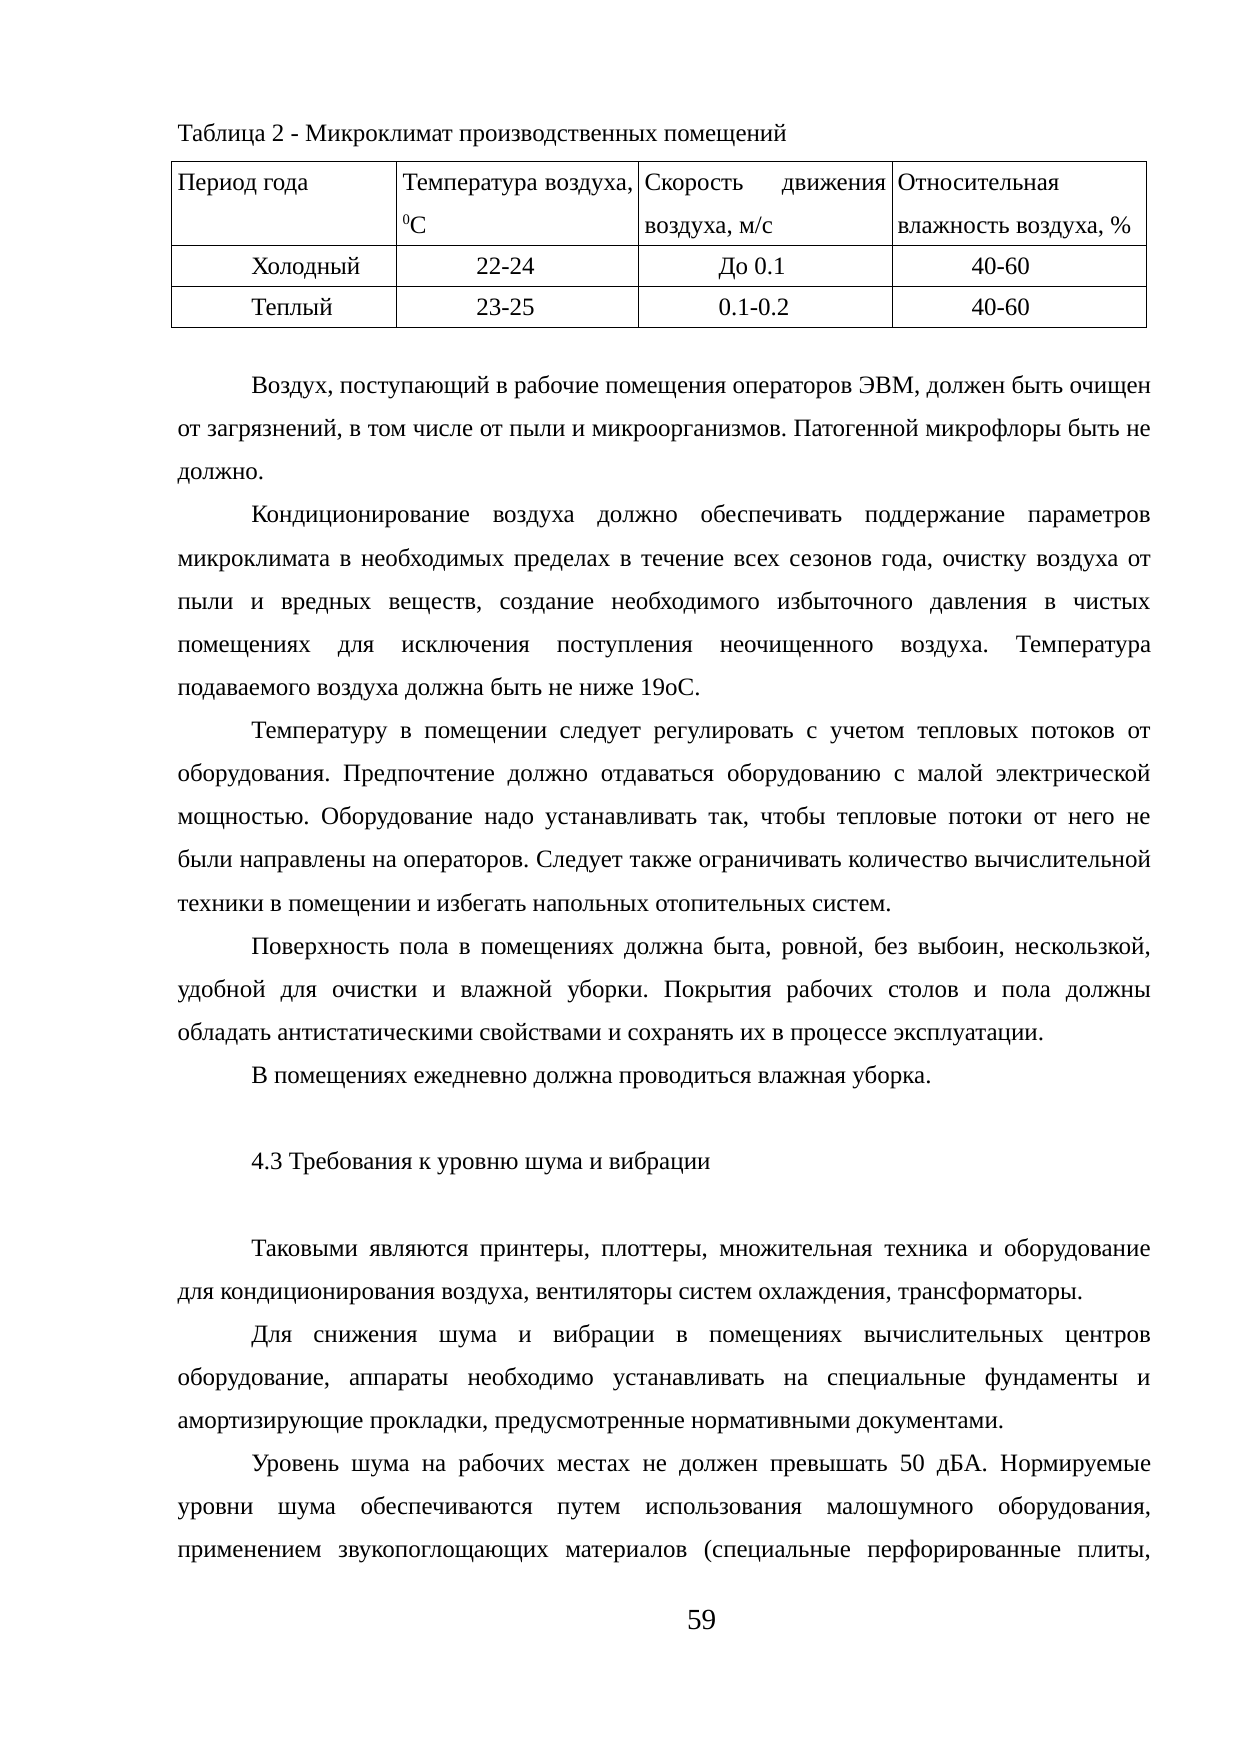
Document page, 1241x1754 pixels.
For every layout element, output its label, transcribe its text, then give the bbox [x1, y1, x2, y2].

table_cell Теплый [172, 287, 396, 327]
text Температуру в помещении следует регулировать с учетом тепловых потоков от оборудования. Предпочтение должно отдаваться оборудованию с малой электрической мощностью. Оборудование надо устанавливать так, чтобы тепловые потоки от него не были направлены на операторов. Следует также ограничивать количество вычислительной техники в помещении и избегать напольных отопительных систем. [177, 715, 1152, 916]
table_cell 0.1-0.2 [639, 287, 892, 327]
text Воздух, поступающий в рабочие помещения операторов ЭВМ, должен быть очищен от загрязнений, в том числе от пыли и микроорганизмов. Патогенной микрофлоры быть не должно. [177, 370, 1152, 485]
text Поверхность пола в помещениях должна быта, ровной, без выбоин, нескользкой, удобной для очистки и влажной уборки. Покрытия рабочих столов и пола должны обладать антистатическими свойствами и сохранять их в процессе эксплуатации. [177, 931, 1152, 1046]
subtitle 4.3 Требования к уровню шума и вибрации [177, 1146, 1152, 1175]
table_header Относительная влажность воздуха, % [893, 162, 1146, 245]
text Таковыми являются принтеры, плоттеры, множительная техника и оборудование для кондиционирования воздуха, вентиляторы систем охлаждения, трансформаторы. [177, 1233, 1152, 1304]
table_header Скорость движения воздуха, м/с [639, 162, 892, 245]
table_header Температура воздуха, 0C [397, 162, 638, 245]
table_cell 22-24 [397, 246, 638, 286]
text Уровень шума на рабочих местах не должен превышать 50 дБА. Нормируемые уровни шума обеспечиваются путем использования малошумного оборудования, применением звукопоглощающих материалов (специальные перфорированные плиты, [177, 1448, 1152, 1563]
table_cell До 0.1 [639, 246, 892, 286]
table_cell 23-25 [397, 287, 638, 327]
table_cell 40-60 [893, 287, 1146, 327]
text В помещениях ежедневно должна проводиться влажная уборка. [177, 1060, 1152, 1089]
text Для снижения шума и вибрации в помещениях вычислительных центров оборудование, аппараты необходимо устанавливать на специальные фундаменты и амортизирующие прокладки, предусмотренные нормативными документами. [177, 1319, 1152, 1434]
text Таблица 2 - Микроклимат производственных помещений [177, 118, 1152, 147]
table_cell Холодный [172, 246, 396, 286]
text Кондиционирование воздуха должно обеспечивать поддержание параметров микроклимата в необходимых пределах в течение всех сезонов года, очистку воздуха от пыли и вредных веществ, создание необходимого избыточного давления в чистых помещениях для исключения поступления неочищенного воздуха. Температура подаваемого воздуха должна быть не ниже 19oС. [177, 499, 1152, 701]
table_header Период года [172, 162, 396, 245]
table_cell 40-60 [893, 246, 1146, 286]
